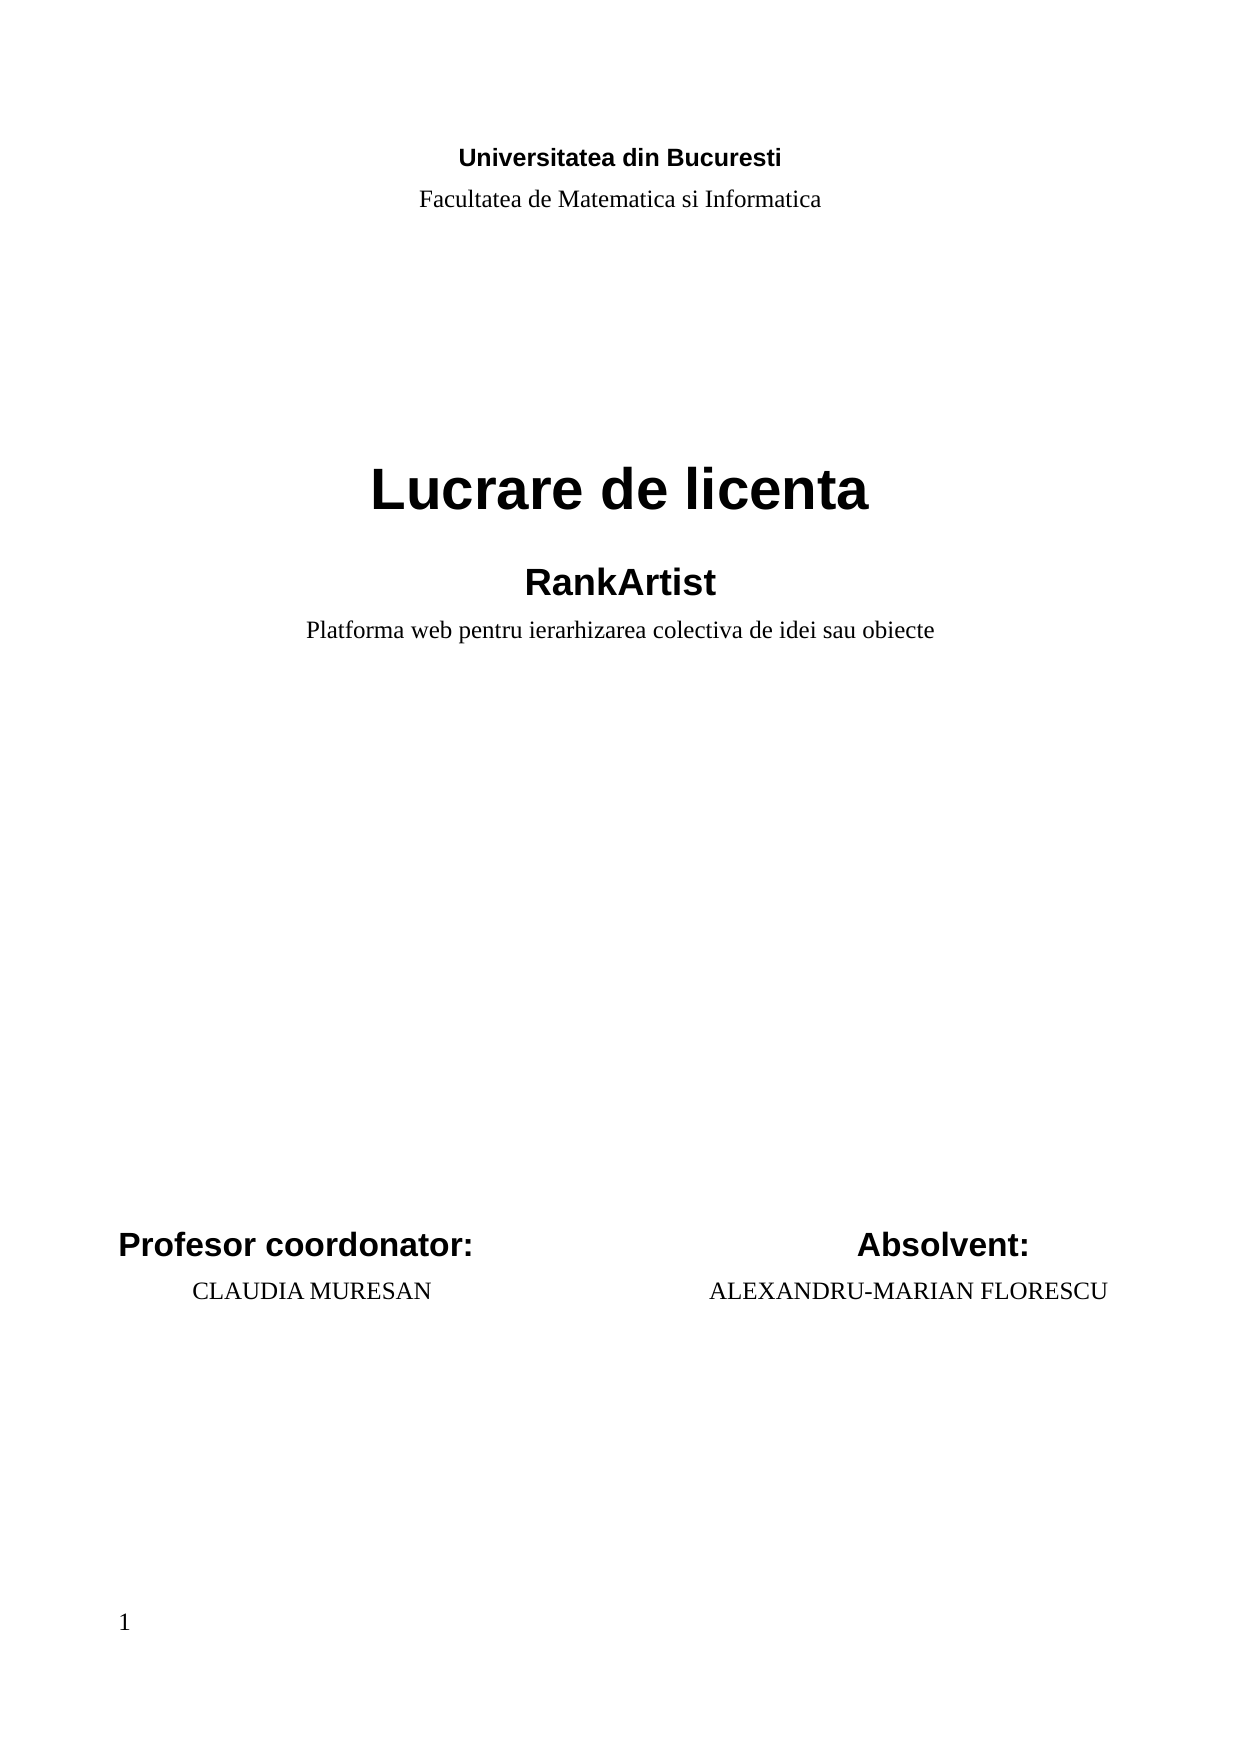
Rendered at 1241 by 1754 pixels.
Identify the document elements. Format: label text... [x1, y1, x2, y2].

subtitle Universitatea din Bucuresti [118, 143, 1122, 172]
title Lucrare de licenta [118, 455, 1122, 522]
subtitle RankArtist [118, 559, 1122, 603]
subtitle Profesor coordonator: Absolvent: [118, 1225, 1122, 1264]
text Facultatea de Matematica si Informatica [118, 184, 1122, 213]
text CLAUDIA MURESAN ALEXANDRU-MARIAN FLORESCU [118, 1276, 1122, 1339]
text Platforma web pentru ierarhizarea colectiva de idei sau obiecte [118, 615, 1122, 644]
